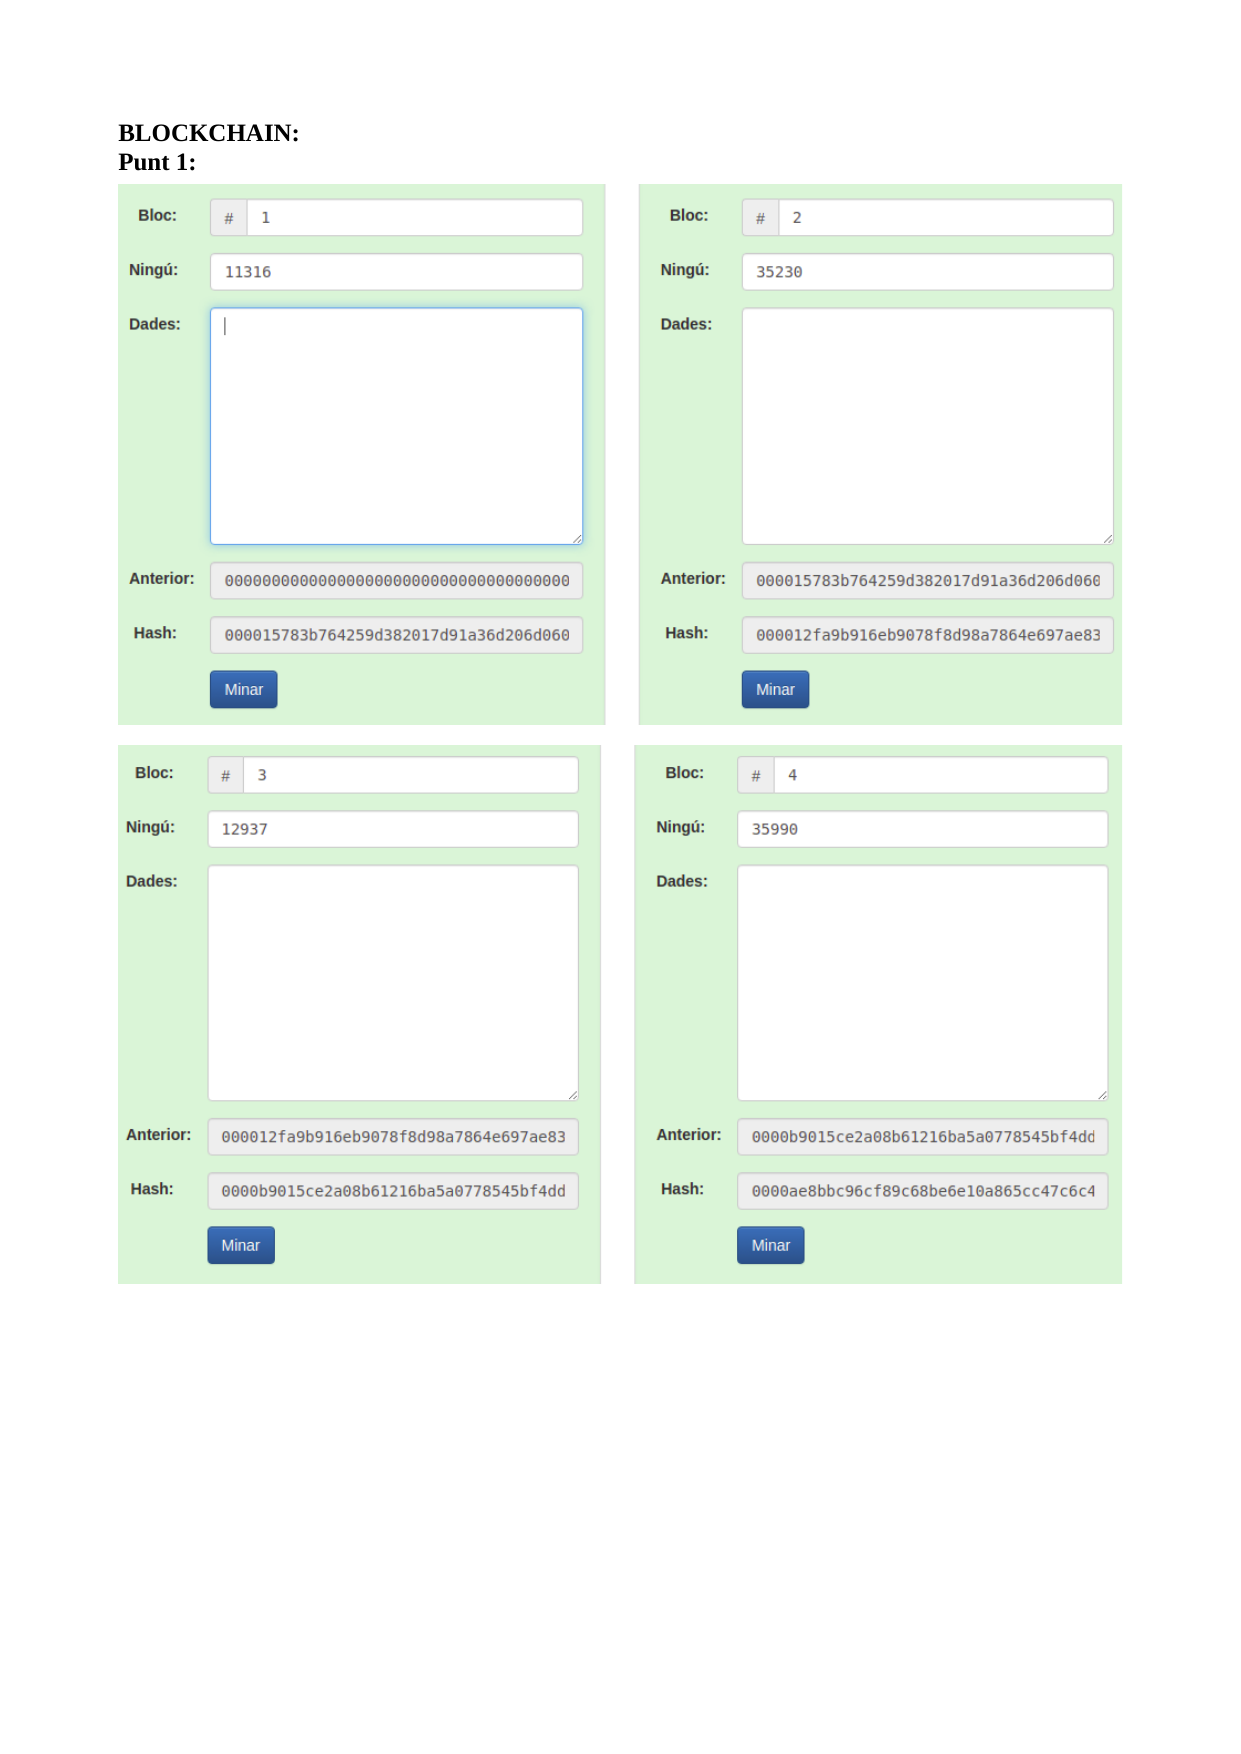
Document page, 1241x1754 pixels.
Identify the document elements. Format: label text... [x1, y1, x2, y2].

text BLOCKCHAIN: [118, 118, 1122, 147]
picture [118, 184, 1123, 725]
picture [118, 745, 1123, 1284]
text Punt 1: [118, 147, 1122, 176]
